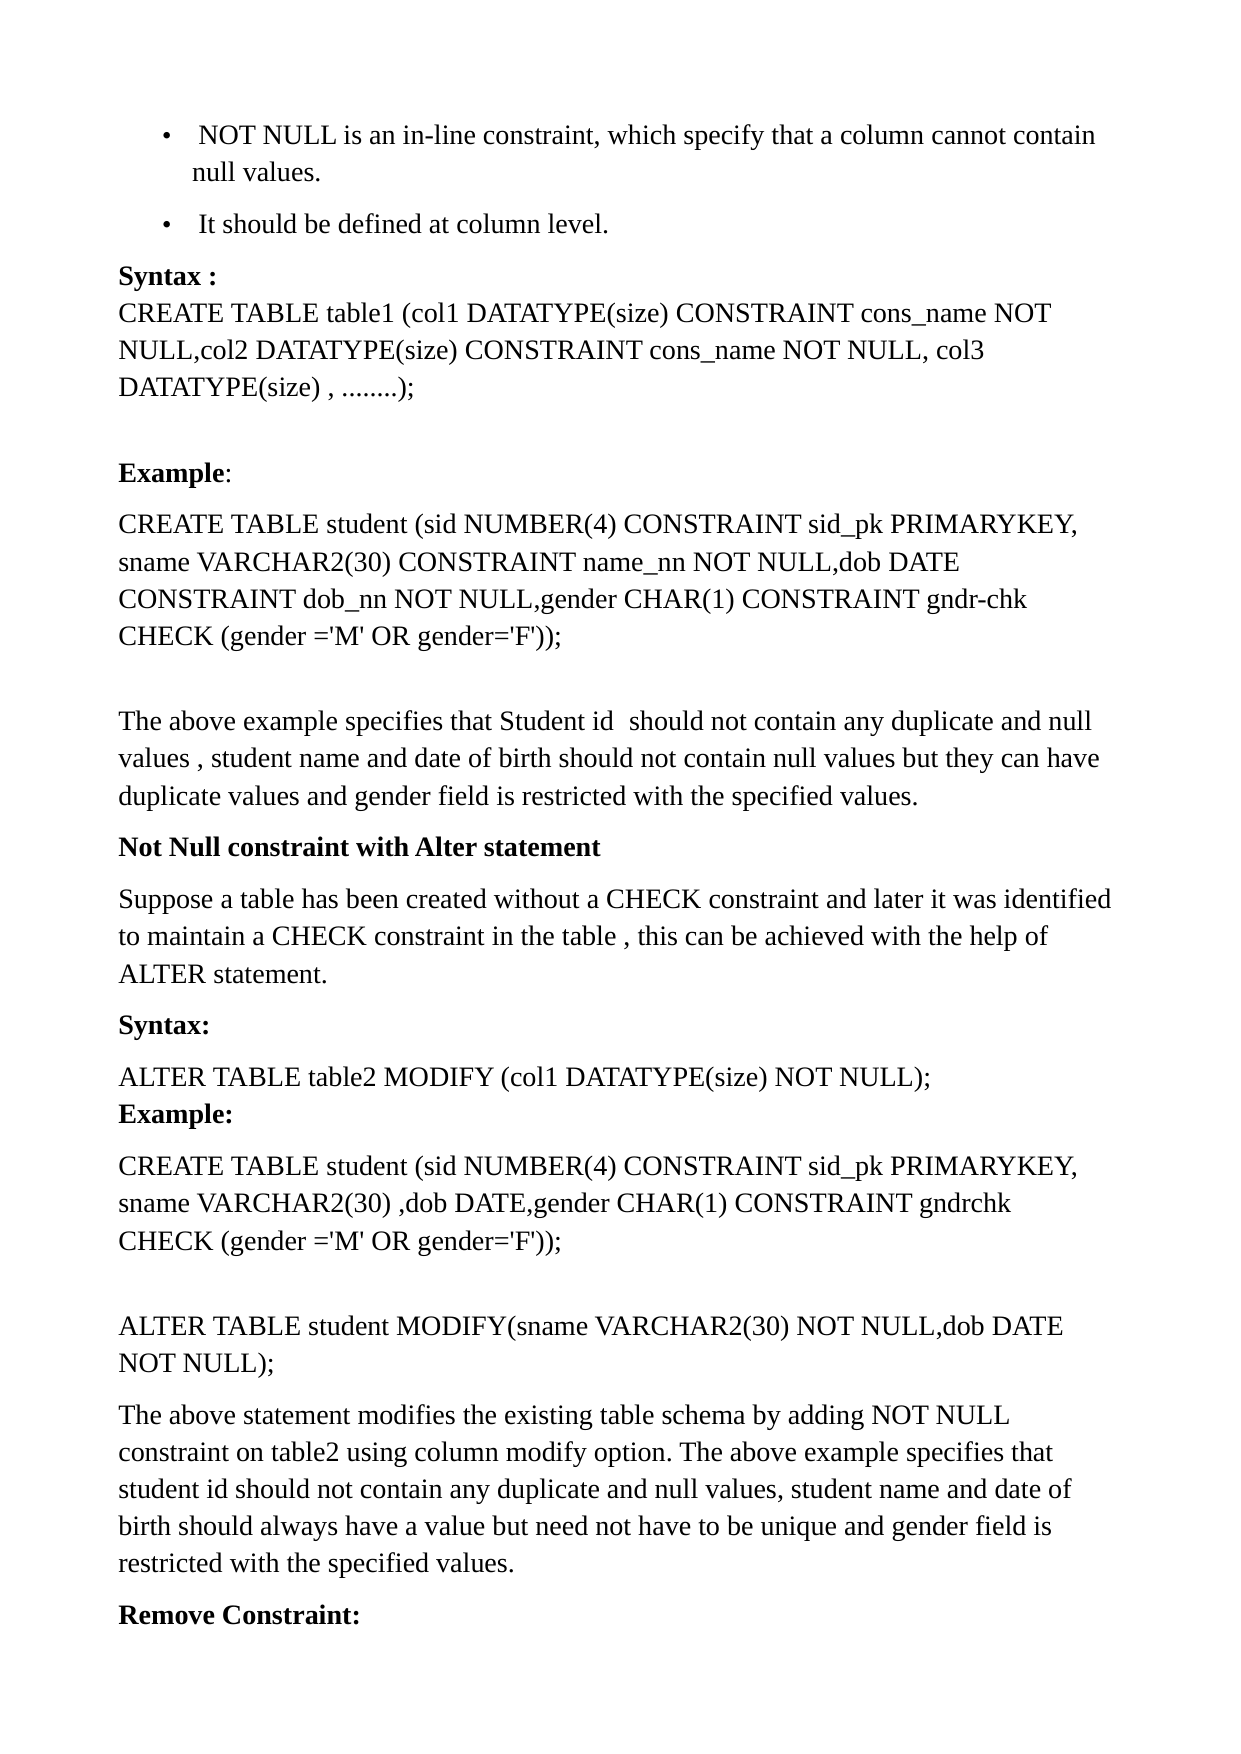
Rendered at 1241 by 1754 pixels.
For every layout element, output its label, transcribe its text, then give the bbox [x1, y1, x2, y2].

text Not Null constraint with Alter statement [118, 831, 1122, 863]
text ALTER TABLE table2 MODIFY (col1 DATATYPE(size) NOT NULL); Example: [118, 1060, 1122, 1130]
text Example: [118, 422, 1122, 488]
text CREATE TABLE student (sid NUMBER(4) CONSTRAINT sid_pk PRIMARYKEY, sname VARCHAR2(30) CONSTRAINT name_nn NOT NULL,dob DATE CONSTRAINT dob_nn NOT NULL,gender CHAR(1) CONSTRAINT gndr-chk CHECK (gender ='M' OR gender='F')); [118, 507, 1122, 651]
list NOT NULL is an in-line constraint, which specify that a column cannot contain null values. [162, 118, 1122, 188]
text Suppose a table has been created without a CHECK constraint and later it was identified to maintain a CHECK constraint in the table , this can be achieved with the help of ALTER statement. [118, 882, 1122, 989]
text Syntax: [118, 1008, 1122, 1041]
list It should be defined at column level. [162, 207, 1122, 239]
text Syntax : CREATE TABLE table1 (col1 DATATYPE(size) CONSTRAINT cons_name NOT NULL,col2 DATATYPE(size) CONSTRAINT cons_name NOT NULL, col3 DATATYPE(size) , ........); [118, 259, 1122, 403]
text ALTER TABLE student MODIFY(sname VARCHAR2(30) NOT NULL,dob DATE NOT NULL); [118, 1275, 1122, 1378]
text The above statement modifies the existing table schema by adding NOT NULL constraint on table2 using column modify option. The above example specifies that student id should not contain any duplicate and null values, student name and date of birth should always have a value but need not have to be unique and gender field is restricted with the specified values. [118, 1398, 1122, 1579]
text The above example specifies that Student id should not contain any duplicate and null values , student name and date of birth should not contain null values but they can have duplicate values and gender field is restricted with the specified values. [118, 671, 1122, 811]
text CREATE TABLE student (sid NUMBER(4) CONSTRAINT sid_pk PRIMARYKEY, sname VARCHAR2(30) ,dob DATE,gender CHAR(1) CONSTRAINT gndrchk CHECK (gender ='M' OR gender='F')); [118, 1149, 1122, 1256]
text Remove Constraint: [118, 1598, 1122, 1631]
